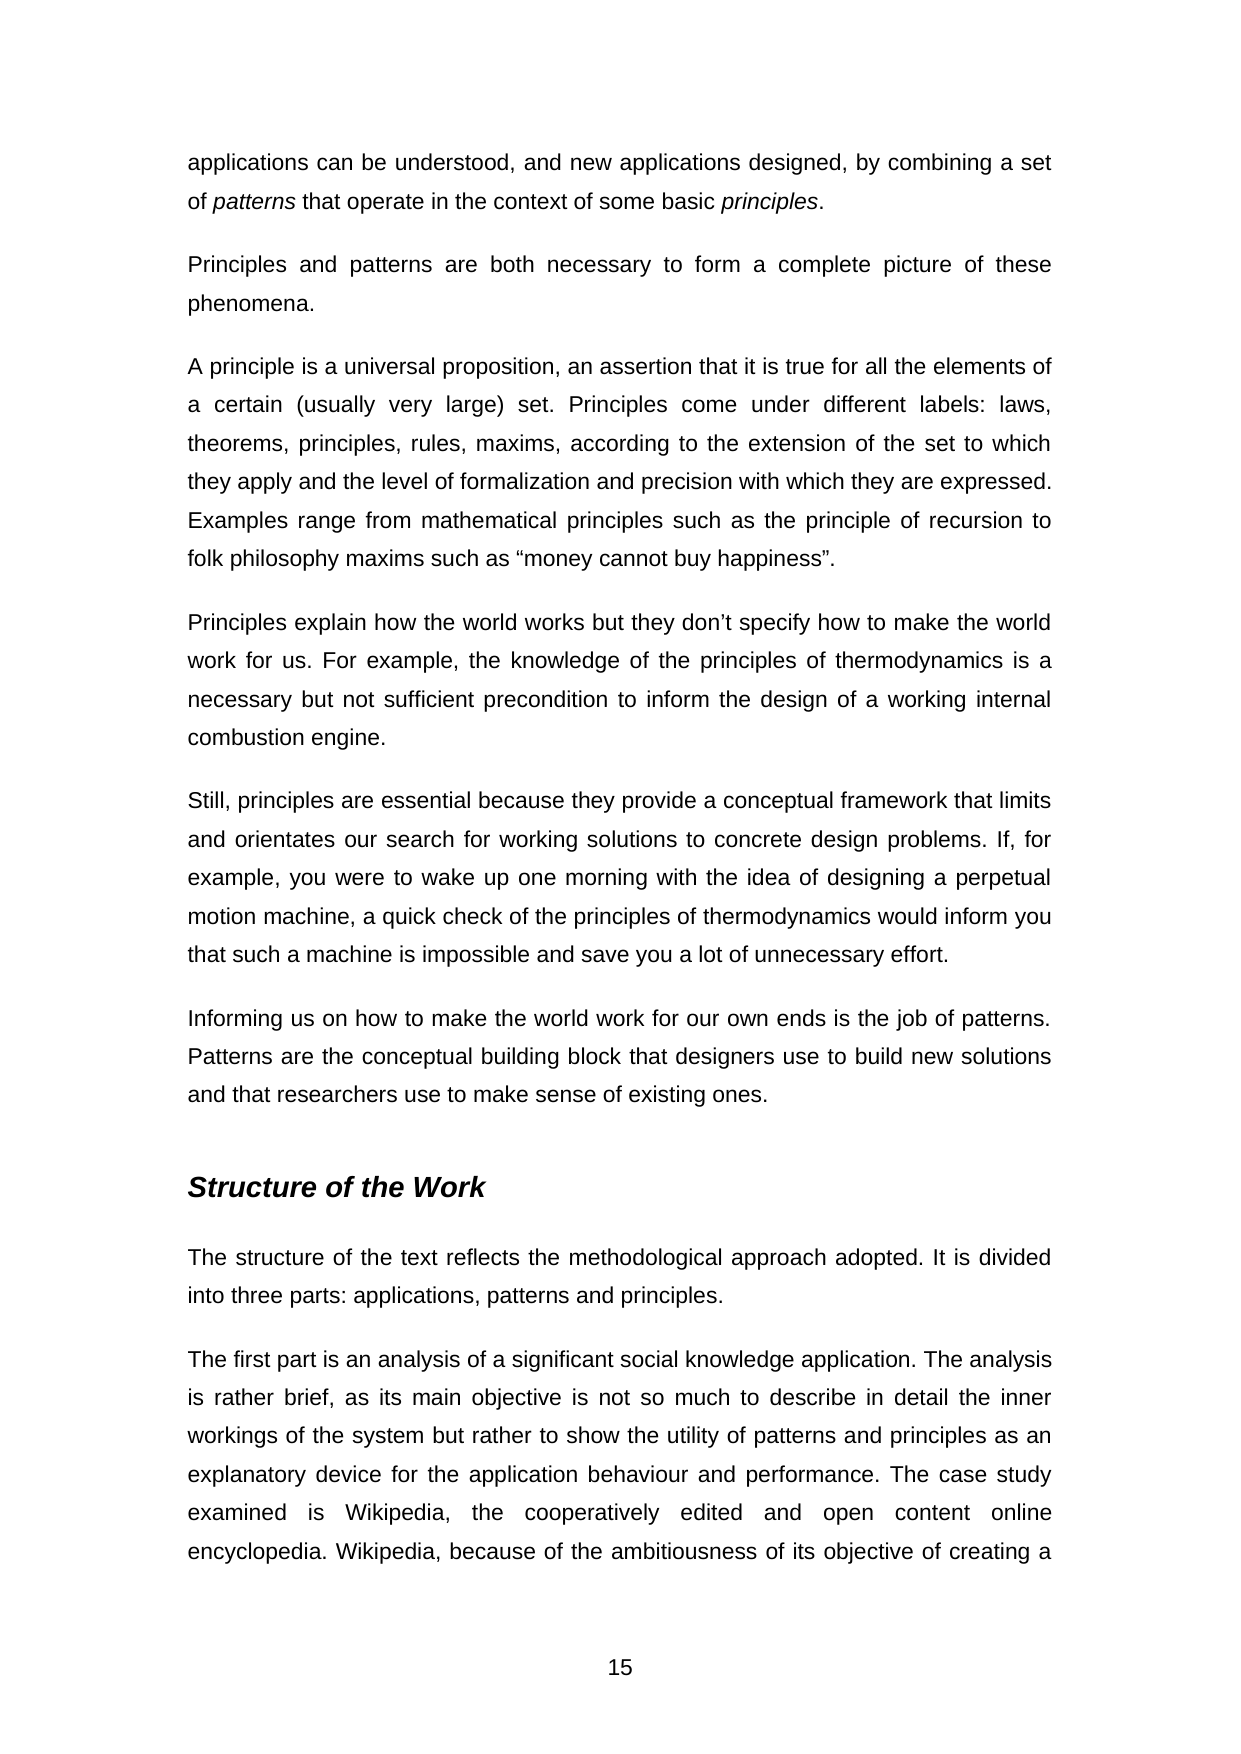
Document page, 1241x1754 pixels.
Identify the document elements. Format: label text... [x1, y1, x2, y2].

text A principle is a universal proposition, an assertion that it is true for all the elements of a certain (usually very large) set. Principles come under different labels: laws, theorems, principles, rules, maxims, according to the extension of the set to which they apply and the level of formalization and precision with which they are expressed. Examples range from mathematical principles such as the principle of recursion to folk philosophy maxims such as “money cannot buy happiness”. [187, 354, 1053, 572]
subtitle Structure of the Work [187, 1171, 1053, 1203]
text applications can be understood, and new applications designed, by combining a set of patterns that operate in the context of some basic principles. [187, 150, 1053, 214]
text The first part is an analysis of a significant social knowledge application. The analysis is rather brief, as its main objective is not so much to describe in detail the inner workings of the system but rather to show the utility of patterns and principles as an explanatory device for the application behaviour and performance. The case study examined is Wikipedia, the cooperatively edited and open content online encyclopedia. Wikipedia, because of the ambitiousness of its objective of creating a [187, 1346, 1053, 1564]
text Informing us on how to make the world work for our own ends is the job of patterns. Patterns are the conceptual building block that designers use to build new solutions and that researchers use to make sense of existing ones. [187, 1005, 1053, 1108]
text Principles explain how the world works but they don’t specify how to make the world work for us. For example, the knowledge of the principles of thermodynamics is a necessary but not sufficient precondition to inform the design of a working internal combustion engine. [187, 609, 1053, 750]
text The structure of the text reflects the methodological approach adopted. It is divided into three parts: applications, patterns and principles. [187, 1244, 1053, 1308]
text Principles and patterns are both necessary to form a complete picture of these phenomena. [187, 252, 1053, 316]
text Still, principles are essential because they provide a conceptual framework that limits and orientates our search for working solutions to concrete design problems. If, for example, you were to wake up one morning with the idea of designing a perpetual motion machine, a quick check of the principles of thermodynamics would inform you that such a machine is impossible and save you a lot of unnecessary effort. [187, 788, 1053, 967]
